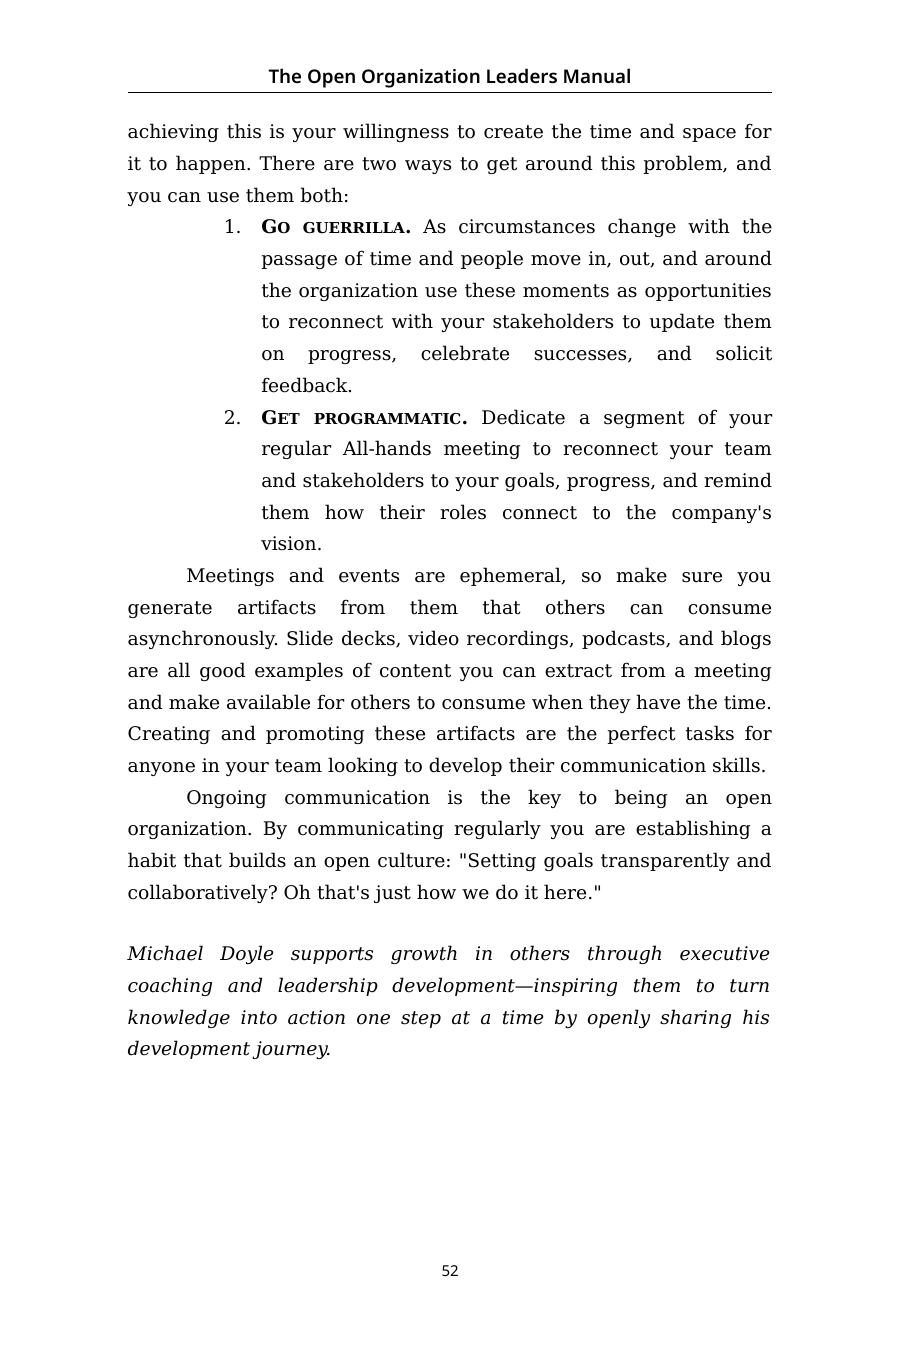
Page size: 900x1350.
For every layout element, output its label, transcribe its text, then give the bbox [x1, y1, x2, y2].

text achieving this is your willingness to create the time and space for it to happen. There are two ways to get around this problem, and you can use them both: [127, 121, 772, 207]
text Ongoing communication is the key to being an open organization. By communicating regularly you are establishing a habit that builds an open culture: "Setting goals transparently and collaboratively? Oh that's just how we do it here." [127, 787, 772, 904]
text Meetings and events are ephemeral, so make sure you generate artifacts from them that others can consume asynchronously. Slide decks, video recordings, podcasts, and blogs are all good examples of content you can extract from a meeting and make available for others to consume when they have the time. Creating and promoting these artifacts are the perfect tasks for anyone in your team looking to develop their communication skills. [127, 565, 772, 777]
list Get programmatic. Dedicate a segment of your regular All-hands meeting to reconnect your team and stakeholders to your goals, progress, and remind them how their roles connect to the company's vision. [223, 407, 772, 555]
text Michael Doyle supports growth in others through executive coaching and leadership development—inspiring them to turn knowledge into action one step at a time by openly sharing his development journey. [127, 943, 772, 1060]
list Go guerrilla. As circumstances change with the passage of time and people move in, out, and around the organization use these moments as opportunities to reconnect with your stakeholders to update them on progress, celebrate successes, and solicit feedback. [223, 216, 772, 397]
